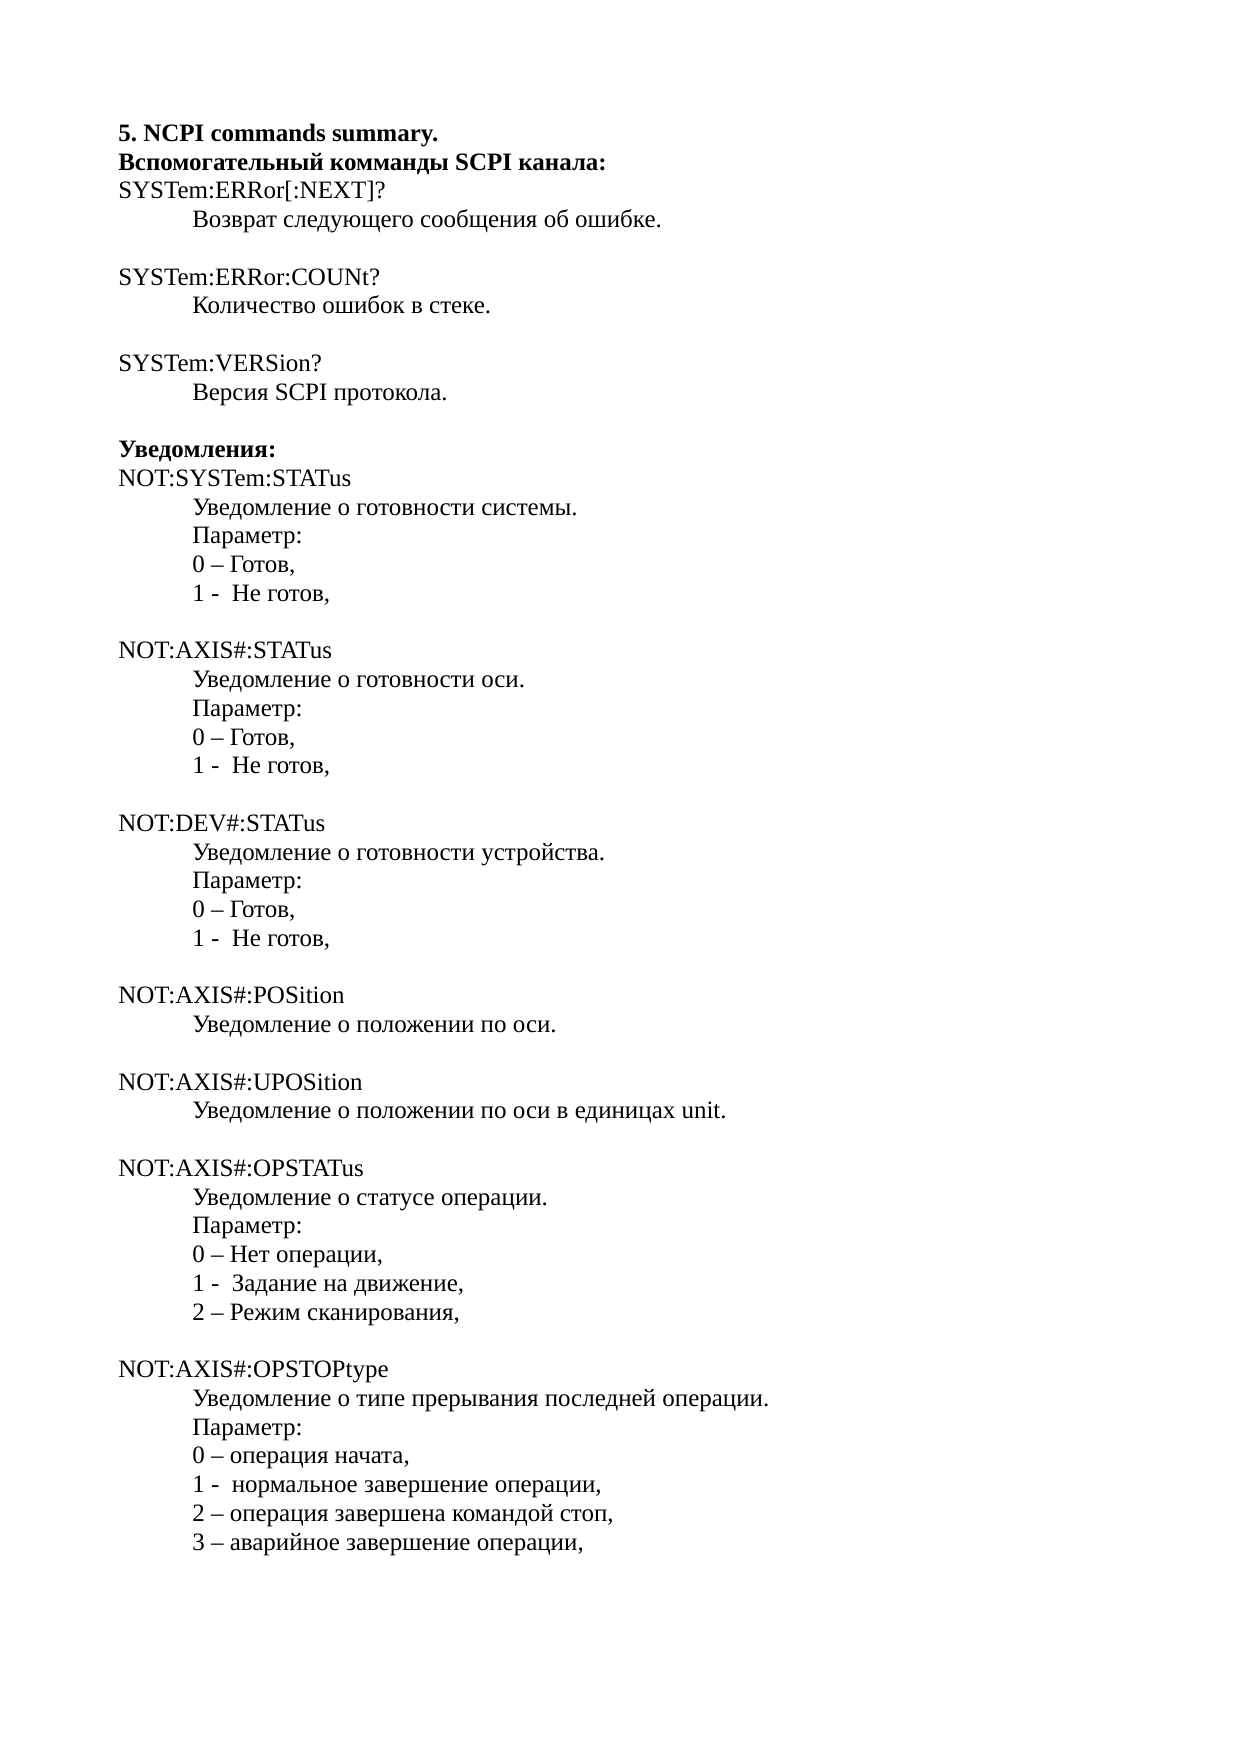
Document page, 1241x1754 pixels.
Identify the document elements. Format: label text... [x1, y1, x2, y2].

text NOT:SYSTem:STATus [118, 463, 1122, 492]
text NOT:AXIS#:OPSTOPtype [118, 1354, 1122, 1383]
text NOT:AXIS#:POSition [118, 981, 1122, 1009]
text 0 – Готов, [118, 722, 1122, 751]
text Параметр: [118, 521, 1122, 549]
text Параметр: [118, 1412, 1122, 1441]
text NOT:AXIS#:UPOSition [118, 1067, 1122, 1096]
text Количество ошибок в стеке. [118, 291, 1122, 319]
text 2 – Режим сканирования, [118, 1297, 1122, 1326]
text 0 – Готов, [118, 894, 1122, 923]
text Параметр: [118, 693, 1122, 722]
text Версия SCPI протокола. [118, 377, 1122, 406]
text NOT:AXIS#:STATus [118, 636, 1122, 664]
text SYSTem:VERSion? [118, 348, 1122, 377]
text Уведомление о положении по оси в единицах unit. [118, 1096, 1122, 1124]
text 0 – операция начата, [118, 1441, 1122, 1469]
text Уведомление о типе прерывания последней операции. [118, 1383, 1122, 1412]
text Параметр: [118, 866, 1122, 894]
text Уведомление о статусе операции. [118, 1182, 1122, 1211]
text 2 – операция завершена командой стоп, [118, 1498, 1122, 1527]
text SYSTem:ERRor[:NEXT]? [118, 176, 1122, 204]
text Параметр: [118, 1211, 1122, 1239]
text Уведомление о готовности устройства. [118, 837, 1122, 866]
text Уведомление о готовности оси. [118, 664, 1122, 693]
text 1 - нормальное завершение операции, [118, 1469, 1122, 1498]
text Уведомление о положении по оси. [118, 1009, 1122, 1038]
text 0 – Нет операции, [118, 1239, 1122, 1268]
text NOT:AXIS#:OPSTATus [118, 1153, 1122, 1182]
text 1 - Не готов, [118, 751, 1122, 779]
text 3 – аварийное завершение операции, [118, 1527, 1122, 1556]
text Уведомление о готовности системы. [118, 492, 1122, 521]
text Возврат следующего сообщения об ошибке. [118, 204, 1122, 233]
text 1 - Задание на движение, [118, 1268, 1122, 1297]
text Уведомления: [118, 434, 1122, 463]
text 0 – Готов, [118, 549, 1122, 578]
text NOT:DEV#:STATus [118, 808, 1122, 837]
text 5. NCPI commands summary. [118, 118, 1122, 147]
text SYSTem:ERRor:COUNt? [118, 262, 1122, 291]
text 1 - Не готов, [118, 923, 1122, 952]
text Вспомогательный комманды SCPI канала: [118, 147, 1122, 176]
text 1 - Не готов, [118, 578, 1122, 607]
